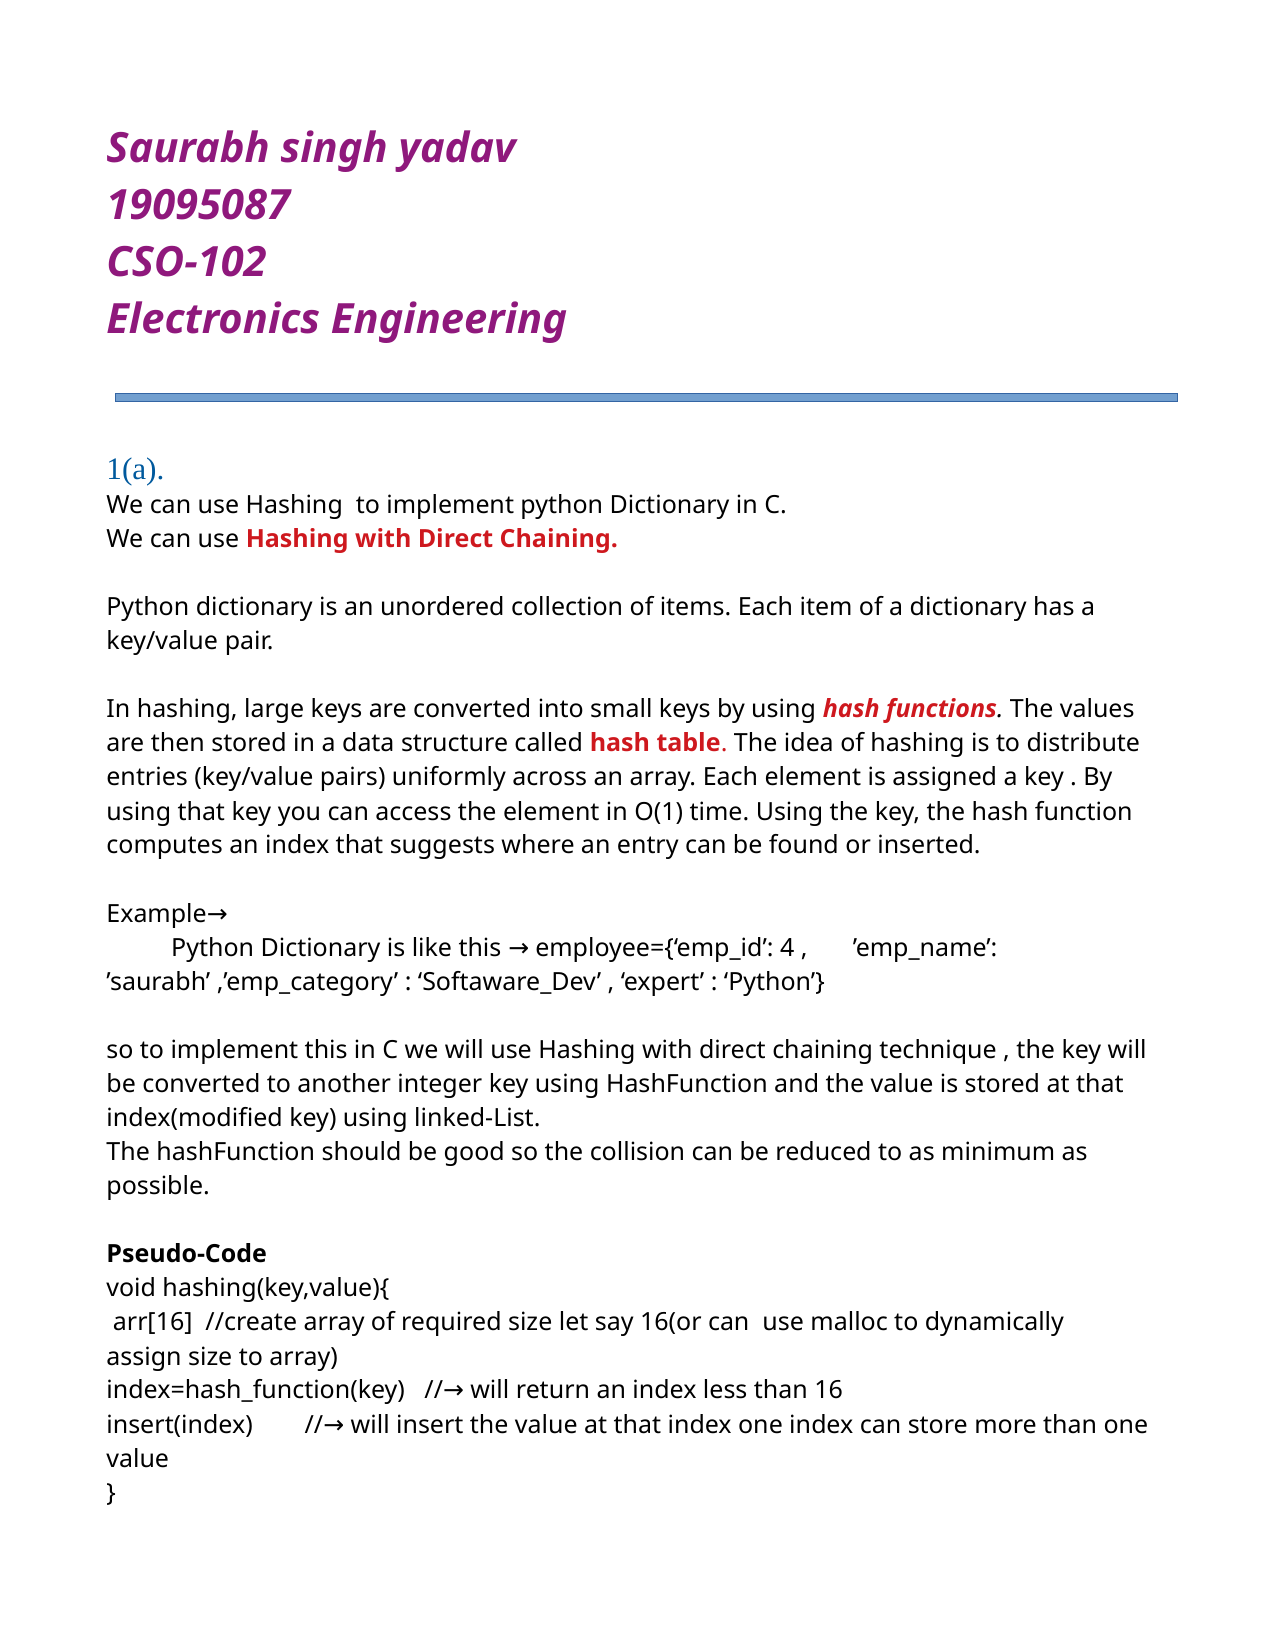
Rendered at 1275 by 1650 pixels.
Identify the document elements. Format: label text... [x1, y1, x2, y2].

text Python Dictionary is like this → employee={‘emp_id’: 4 , ’emp_name’: ’saurabh’ ,’emp_category’ : ‘Softaware_Dev’ , ‘expert’ : ‘Python’} [106, 929, 1158, 997]
text Saurabh singh yadav [106, 118, 1158, 175]
text We can use Hashing with Direct Chaining. [106, 521, 1158, 555]
text We can use Hashing to implement python Dictionary in C. [106, 487, 1158, 521]
text Example→ [106, 895, 1158, 929]
text index=hash_function(key) //→ will return an index less than 16 [106, 1372, 1158, 1406]
text In hashing, large keys are converted into small keys by using hash functions. The values are then stored in a data structure called hash table. The idea of hashing is to distribute entries (key/value pairs) uniformly across an array. Each element is assigned a key . By using that key you can access the element in O(1) time. Using the key, the hash function computes an index that suggests where an entry can be found or inserted. [106, 691, 1158, 861]
text The hashFunction should be good so the collision can be reduced to as minimum as possible. [106, 1134, 1158, 1202]
text 19095087 [106, 175, 1158, 232]
text arr[16] //create array of required size let say 16(or can use malloc to dynamically assign size to array) [106, 1304, 1158, 1372]
text 1(a). [106, 451, 1158, 487]
text Electronics Engineering [106, 288, 1158, 345]
text } [106, 1474, 1158, 1508]
text so to implement this in C we will use Hashing with direct chaining technique , the key will be converted to another integer key using HashFunction and the value is stored at that index(modified key) using linked-List. [106, 1032, 1158, 1134]
text Pseudo-Code [106, 1236, 1158, 1270]
text insert(index) //→ will insert the value at that index one index can store more than one value [106, 1406, 1158, 1474]
text CSO-102 [106, 232, 1158, 288]
text void hashing(key,value){ [106, 1270, 1158, 1304]
text Python dictionary is an unordered collection of items. Each item of a dictionary has a key/value pair. [106, 589, 1158, 657]
